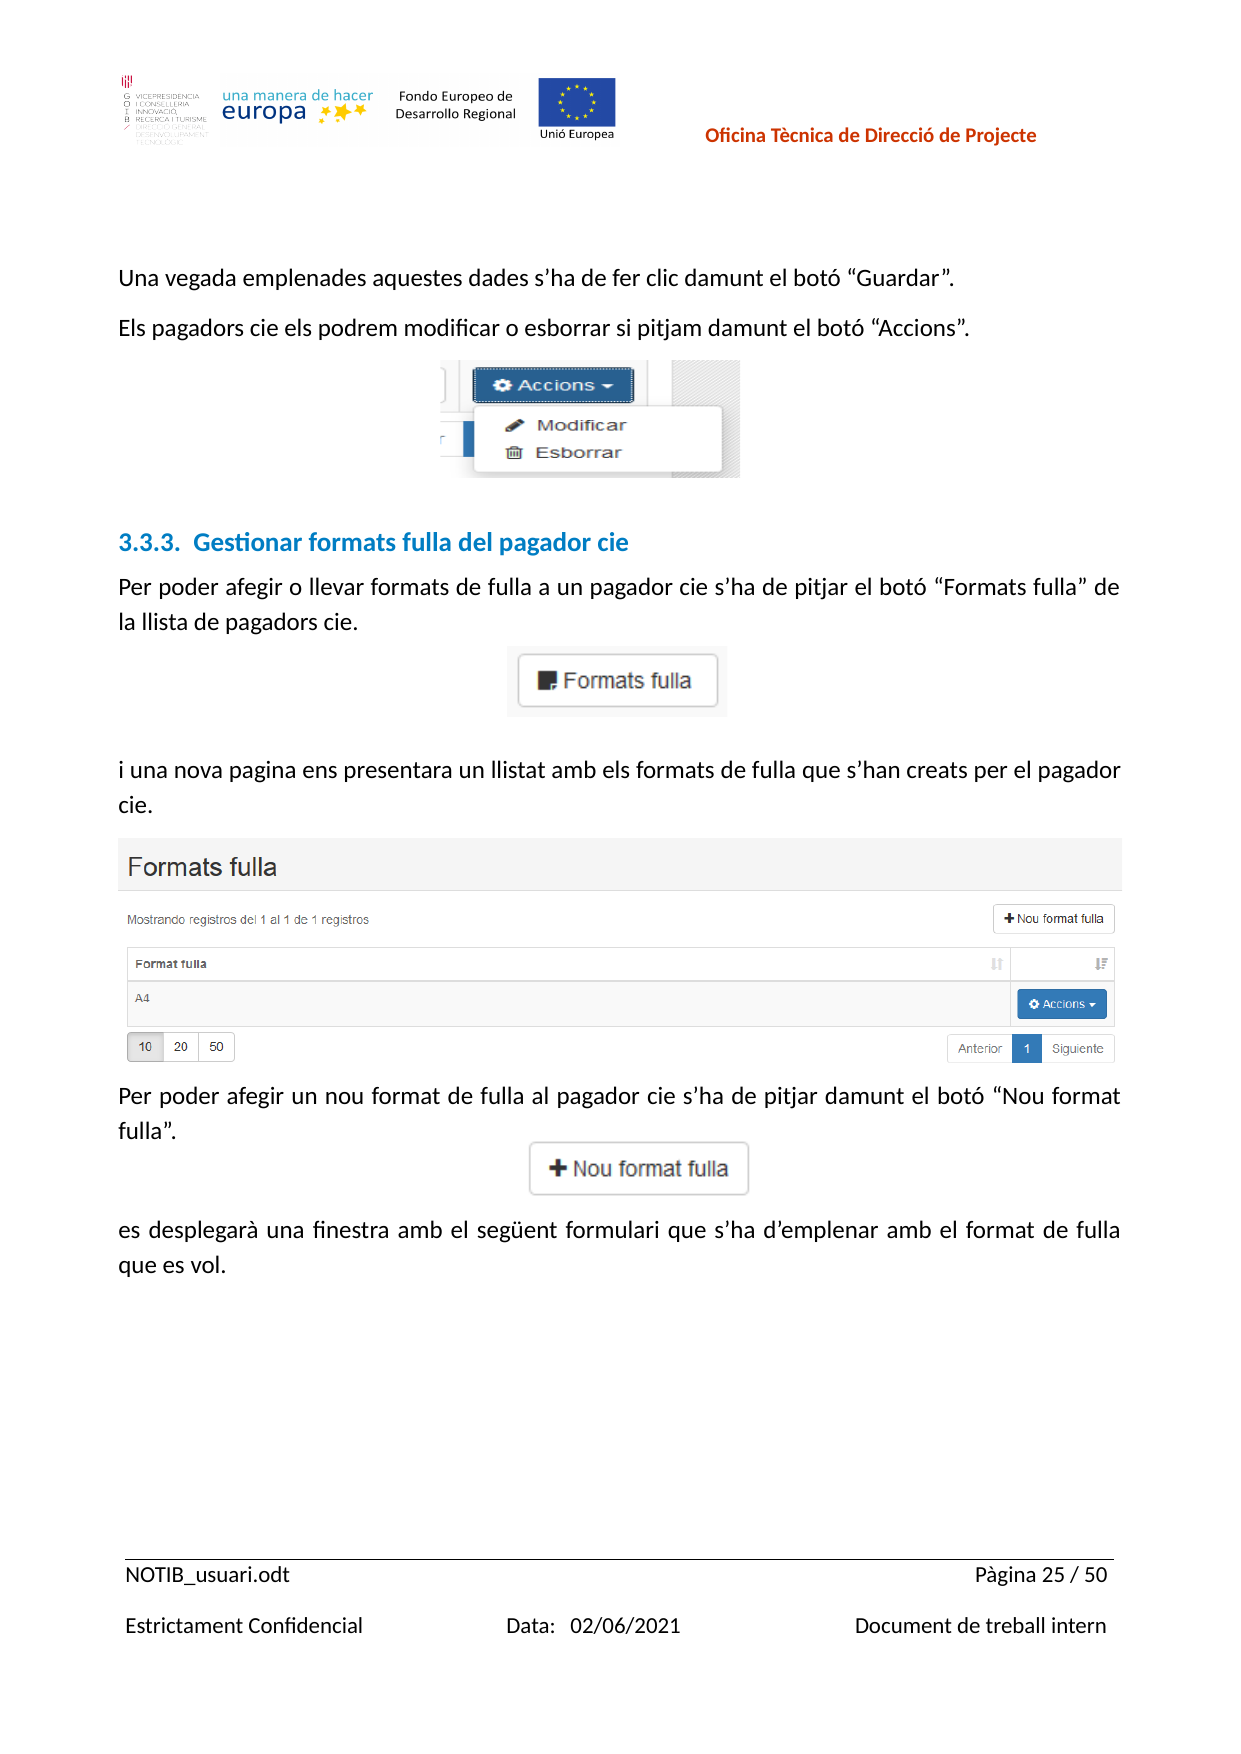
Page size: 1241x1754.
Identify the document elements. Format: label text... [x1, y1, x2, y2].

picture [219, 73, 621, 147]
picture [507, 646, 728, 717]
picture [118, 838, 1123, 1076]
text Una vegada emplenades aquestes dades s’ha de fer clic damunt el botó “Guardar”. [118, 263, 1122, 293]
text i una nova pagina ens presentara un llistat amb els formats de fulla que s’han creats per el pagador cie. [118, 754, 1122, 820]
subtitle Gestionar formats fulla del pagador cie [118, 525, 1122, 558]
text Els pagadors cie els podrem modificar o esborrar si pitjam damunt el botó “Accions”. [118, 312, 1122, 343]
text Per poder afegir un nou format de fulla al pagador cie s’ha de pitjar damunt el botó “Nou format fulla”. [118, 1076, 1122, 1146]
picture [118, 73, 213, 147]
picture [440, 360, 741, 478]
picture [512, 1134, 762, 1202]
text Per poder afegir o llevar formats de fulla a un pagador cie s’ha de pitjar el botó “Formats fulla” de la llista de pagadors cie. [118, 571, 1122, 636]
text es desplegarà una finestra amb el següent formulari que s’ha d’emplenar amb el format de fulla que es vol. [118, 1214, 1122, 1280]
